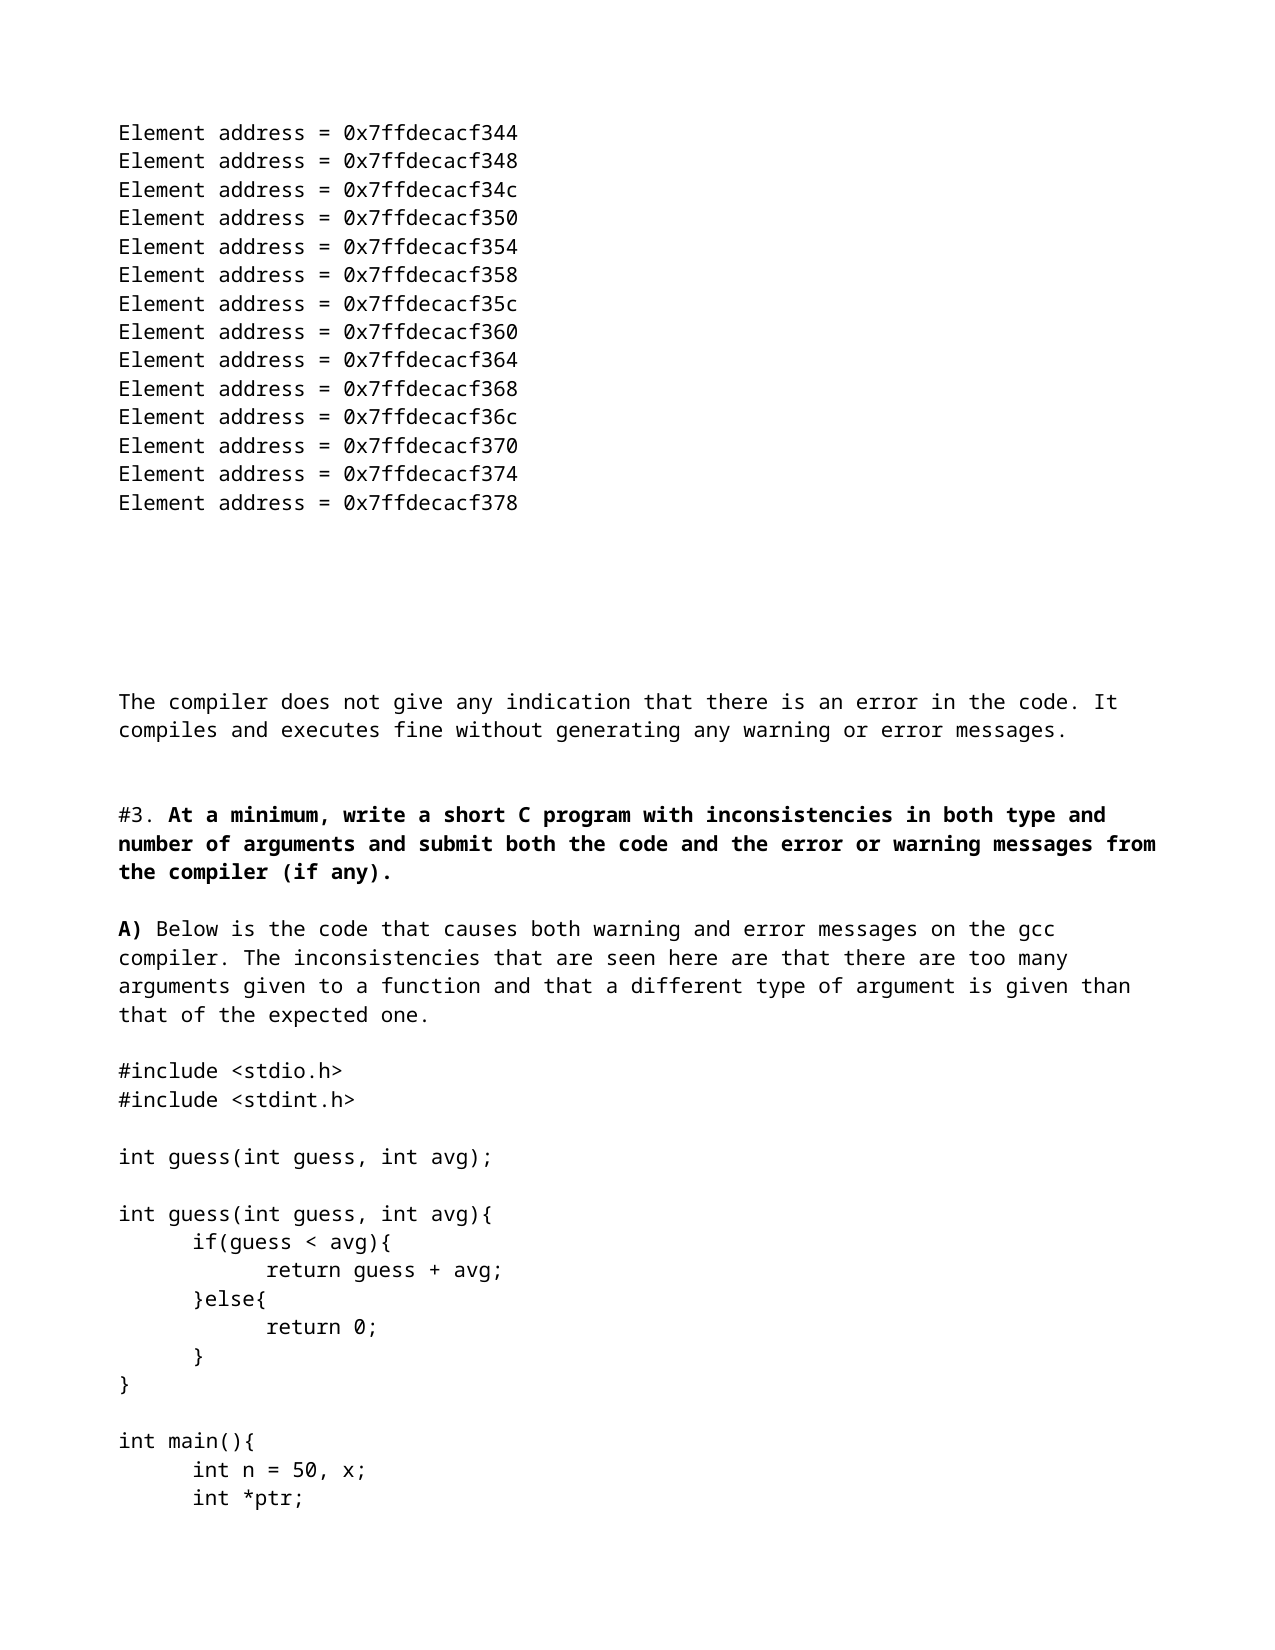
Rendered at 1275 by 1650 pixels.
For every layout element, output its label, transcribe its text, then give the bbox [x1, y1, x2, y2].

text #3. At a minimum, write a short C program with inconsistencies in both type and number of arguments and submit both the code and the error or warning messages from the compiler (if any). [118, 801, 1157, 886]
text Element address = 0x7ffdecacf374 [118, 459, 1157, 488]
text if(guess < avg){ [118, 1227, 1157, 1256]
text #include <stdint.h> [118, 1085, 1157, 1113]
text Element address = 0x7ffdecacf358 [118, 260, 1157, 289]
text } [118, 1341, 1157, 1369]
text int main(){ [118, 1426, 1157, 1455]
text int guess(int guess, int avg); [118, 1142, 1157, 1170]
text Element address = 0x7ffdecacf368 [118, 374, 1157, 402]
text The compiler does not give any indication that there is an error in the code. It compiles and executes fine without generating any warning or error messages. [118, 687, 1157, 744]
text #include <stdio.h> [118, 1057, 1157, 1085]
text Element address = 0x7ffdecacf344 [118, 118, 1157, 147]
text Element address = 0x7ffdecacf360 [118, 317, 1157, 346]
text Element address = 0x7ffdecacf354 [118, 232, 1157, 260]
text int n = 50, x; [118, 1455, 1157, 1483]
text Element address = 0x7ffdecacf35c [118, 289, 1157, 317]
text return guess + avg; [118, 1256, 1157, 1284]
text Element address = 0x7ffdecacf364 [118, 346, 1157, 374]
text }else{ [118, 1284, 1157, 1312]
text Element address = 0x7ffdecacf34c [118, 175, 1157, 203]
text int *ptr; [118, 1483, 1157, 1512]
text int guess(int guess, int avg){ [118, 1199, 1157, 1227]
text Element address = 0x7ffdecacf350 [118, 203, 1157, 232]
text A) Below is the code that causes both warning and error messages on the gcc compiler. The inconsistencies that are seen here are that there are too many arguments given to a function and that a different type of argument is given than that of the expected one. [118, 914, 1157, 1028]
text Element address = 0x7ffdecacf370 [118, 431, 1157, 459]
text Element address = 0x7ffdecacf36c [118, 402, 1157, 431]
text Element address = 0x7ffdecacf378 [118, 488, 1157, 516]
text Element address = 0x7ffdecacf348 [118, 147, 1157, 175]
text return 0; [118, 1312, 1157, 1341]
text } [118, 1369, 1157, 1398]
